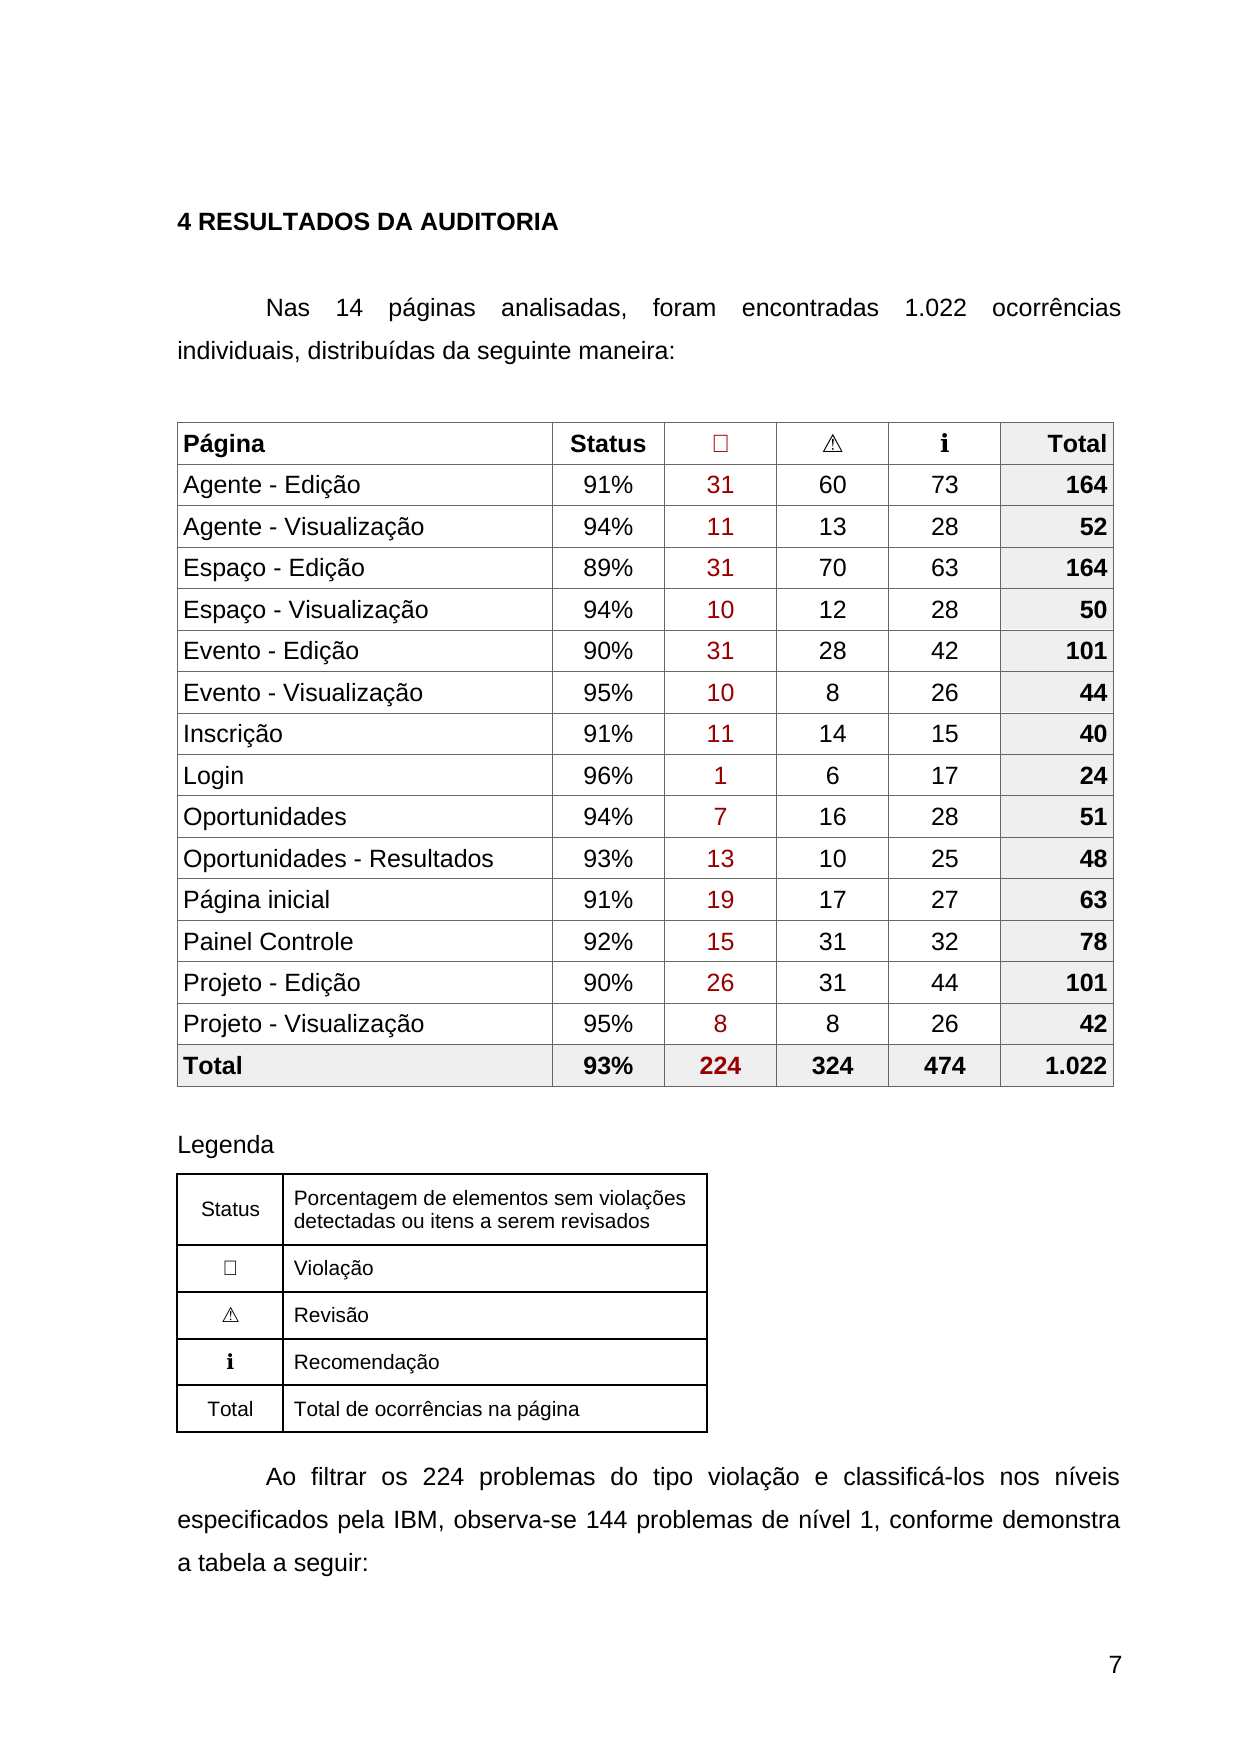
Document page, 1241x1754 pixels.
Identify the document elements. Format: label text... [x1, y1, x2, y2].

text Ao filtrar os 224 problemas do tipo violação e classificá-los nos níveis especificados pela IBM, observa-se 144 problemas de nível 1, conforme demonstra a tabela a seguir: [177, 1462, 1122, 1577]
table_cell 32 [889, 921, 1000, 961]
table_cell 17 [777, 879, 888, 920]
table_cell 324 [777, 1045, 888, 1086]
table_cell 50 [1001, 589, 1113, 629]
table_cell 14 [777, 714, 888, 754]
table_cell 95% [553, 672, 664, 712]
table_cell 93% [553, 838, 664, 878]
table_cell 27 [889, 879, 1000, 920]
table_cell 90% [553, 962, 664, 1003]
table_cell ⚠️ [178, 1293, 282, 1337]
table_cell 28 [777, 631, 888, 671]
table_cell 101 [1001, 631, 1113, 671]
table_cell Espaço - Edição [178, 548, 552, 588]
table_cell 11 [665, 714, 776, 754]
table_cell Inscrição [178, 714, 552, 754]
table_header Página [178, 423, 552, 464]
table_cell 28 [889, 506, 1000, 547]
table_cell ℹ️ [178, 1340, 282, 1384]
table_cell 89% [553, 548, 664, 588]
table_cell 🚫 [178, 1246, 282, 1291]
table_cell 8 [777, 672, 888, 712]
table_cell 17 [889, 755, 1000, 795]
table_cell 91% [553, 714, 664, 754]
table_cell 6 [777, 755, 888, 795]
table_cell 1.022 [1001, 1045, 1113, 1086]
table_cell 44 [1001, 672, 1113, 712]
table_cell 31 [777, 921, 888, 961]
table_cell 8 [777, 1004, 888, 1044]
table_cell 31 [665, 465, 776, 505]
table_cell 12 [777, 589, 888, 629]
table_cell 15 [889, 714, 1000, 754]
table_cell 63 [1001, 879, 1113, 920]
table_cell 16 [777, 796, 888, 837]
table_cell 90% [553, 631, 664, 671]
table_cell 78 [1001, 921, 1113, 961]
table_header ⚠️ [777, 423, 888, 464]
table_header ℹ️ [889, 423, 1000, 464]
table_cell 31 [665, 548, 776, 588]
table_cell 42 [1001, 1004, 1113, 1044]
table_cell Total de ocorrências na página [284, 1386, 706, 1431]
table_cell 94% [553, 506, 664, 547]
table_cell Total [178, 1045, 552, 1086]
table_cell 94% [553, 589, 664, 629]
table_cell 15 [665, 921, 776, 961]
text Legenda [177, 1130, 1122, 1158]
table_cell 91% [553, 879, 664, 920]
table_header Status [178, 1175, 282, 1244]
table_cell 25 [889, 838, 1000, 878]
table_cell 26 [665, 962, 776, 1003]
table_cell 91% [553, 465, 664, 505]
table_cell Evento - Edição [178, 631, 552, 671]
table_cell 92% [553, 921, 664, 961]
table_cell 10 [777, 838, 888, 878]
table_cell 42 [889, 631, 1000, 671]
table_cell Agente - Edição [178, 465, 552, 505]
table_cell 28 [889, 589, 1000, 629]
table_cell 13 [777, 506, 888, 547]
table_cell 60 [777, 465, 888, 505]
table_cell 13 [665, 838, 776, 878]
table_cell 10 [665, 589, 776, 629]
table_cell 93% [553, 1045, 664, 1086]
table_cell Total [178, 1386, 282, 1431]
table_cell Projeto - Edição [178, 962, 552, 1003]
table_cell 48 [1001, 838, 1113, 878]
table_cell 224 [665, 1045, 776, 1086]
table_cell Evento - Visualização [178, 672, 552, 712]
table_cell 19 [665, 879, 776, 920]
table_cell 26 [889, 672, 1000, 712]
text Nas 14 páginas analisadas, foram encontradas 1.022 ocorrências individuais, distribuídas da seguinte maneira: [177, 293, 1122, 365]
table_cell 52 [1001, 506, 1113, 547]
table_header 🚫 [665, 423, 776, 464]
table_cell Login [178, 755, 552, 795]
table_cell Oportunidades - Resultados [178, 838, 552, 878]
table_cell 96% [553, 755, 664, 795]
table_cell 164 [1001, 548, 1113, 588]
table_cell Projeto - Visualização [178, 1004, 552, 1044]
table_header Total [1001, 423, 1113, 464]
table_cell Agente - Visualização [178, 506, 552, 547]
table_cell 8 [665, 1004, 776, 1044]
table_cell Recomendação [284, 1340, 706, 1384]
table_cell 73 [889, 465, 1000, 505]
table_cell Revisão [284, 1293, 706, 1337]
table_cell 24 [1001, 755, 1113, 795]
table_cell Oportunidades [178, 796, 552, 837]
subtitle 4 RESULTADOS DA AUDITORIA [177, 207, 1122, 235]
table_cell 94% [553, 796, 664, 837]
table_cell Violação [284, 1246, 706, 1291]
table_cell 474 [889, 1045, 1000, 1086]
table_header Porcentagem de elementos sem violações detectadas ou itens a serem revisados [284, 1175, 706, 1244]
table_cell 26 [889, 1004, 1000, 1044]
table_cell 31 [665, 631, 776, 671]
table_cell 40 [1001, 714, 1113, 754]
table_cell 95% [553, 1004, 664, 1044]
table_cell 31 [777, 962, 888, 1003]
table_cell Painel Controle [178, 921, 552, 961]
table_cell 51 [1001, 796, 1113, 837]
table_cell 63 [889, 548, 1000, 588]
table_cell Página inicial [178, 879, 552, 920]
table_cell 28 [889, 796, 1000, 837]
table_cell 7 [665, 796, 776, 837]
table_cell Espaço - Visualização [178, 589, 552, 629]
table_cell 101 [1001, 962, 1113, 1003]
table_cell 44 [889, 962, 1000, 1003]
table_cell 1 [665, 755, 776, 795]
table_cell 164 [1001, 465, 1113, 505]
table_cell 11 [665, 506, 776, 547]
table_cell 70 [777, 548, 888, 588]
table_header Status [553, 423, 664, 464]
table_cell 10 [665, 672, 776, 712]
